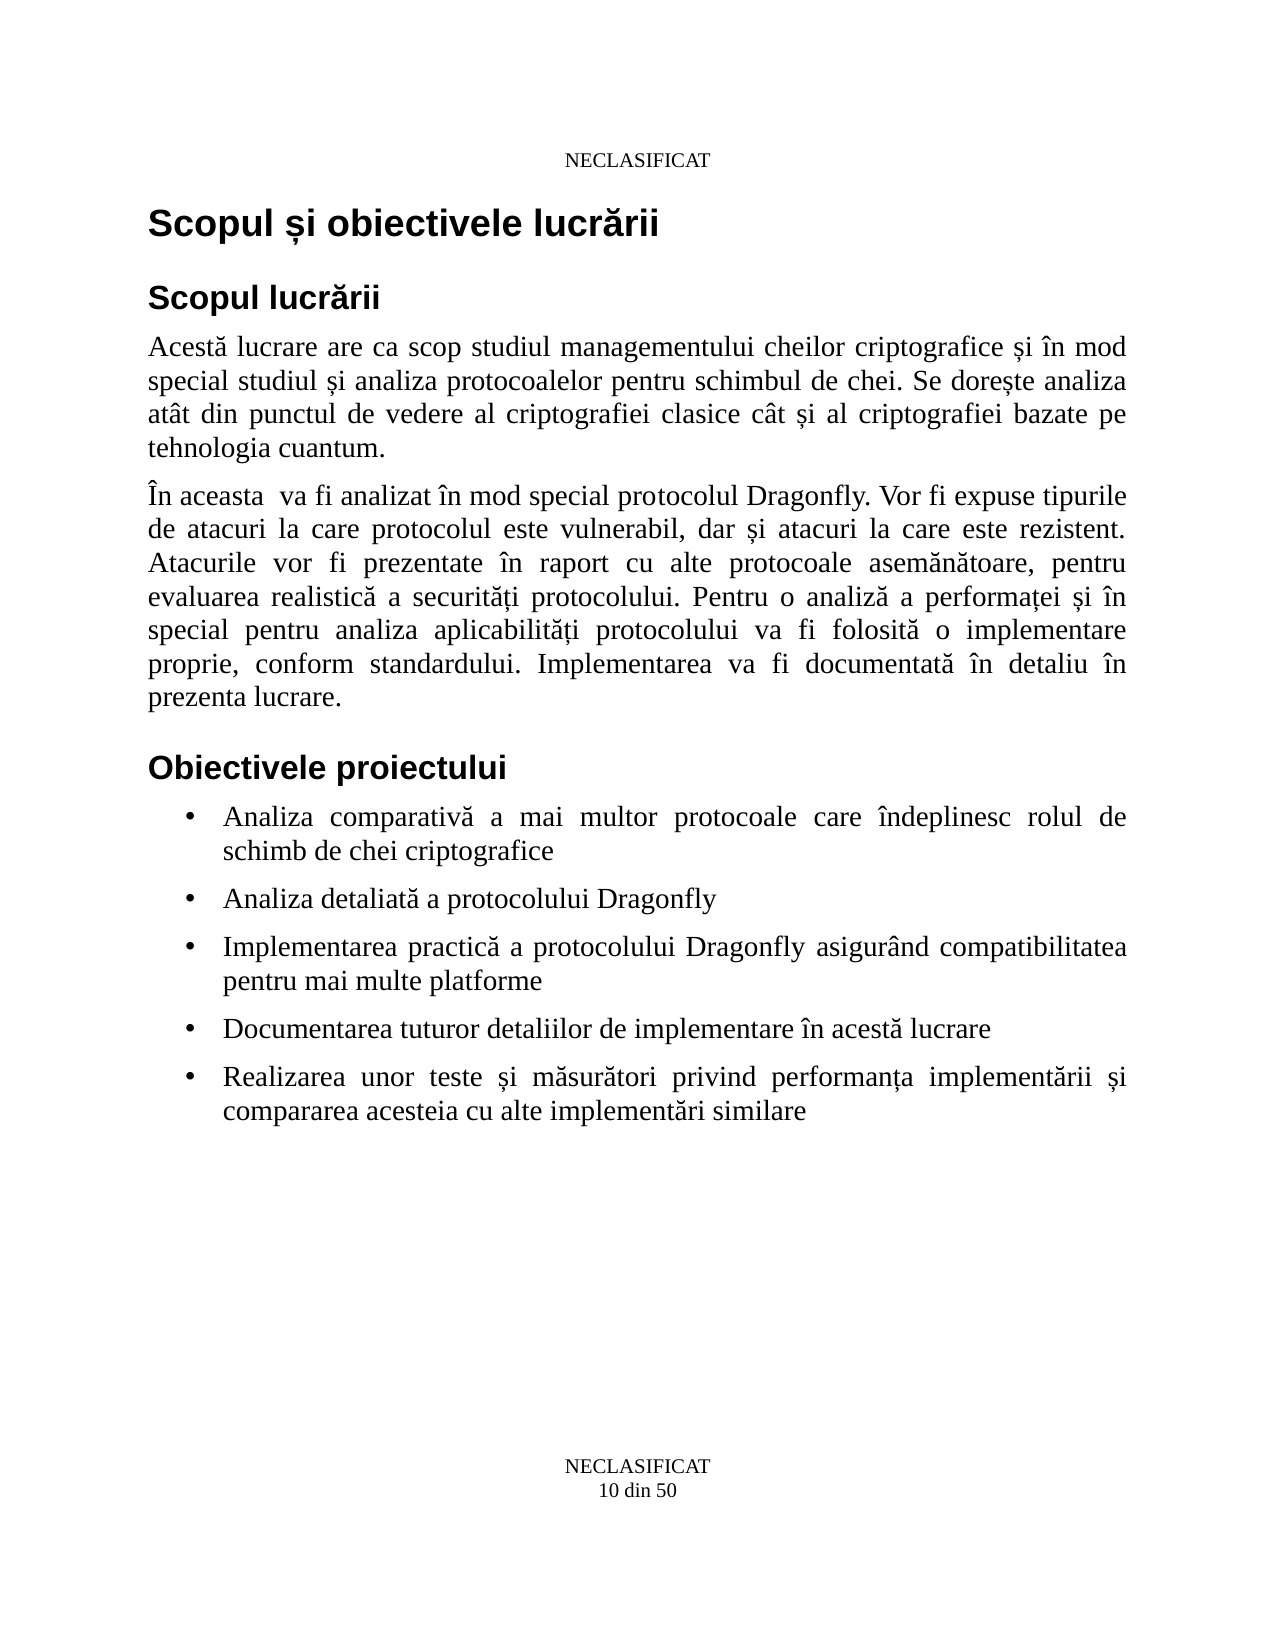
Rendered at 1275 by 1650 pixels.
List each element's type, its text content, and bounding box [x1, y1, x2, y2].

text Acestă lucrare are ca scop studiul managementului cheilor criptografice și în mod special studiul și analiza protocoalelor pentru schimbul de chei. Se dorește analiza atât din punctul de vedere al criptografiei clasice cât și al criptografiei bazate pe tehnologia cuantum. [148, 329, 1127, 463]
subtitle Scopul lucrării [148, 278, 1127, 317]
subtitle Obiectivele proiectului [148, 748, 1127, 787]
list Documentarea tuturor detaliilor de implementare în acestă lucrare [185, 1011, 1127, 1045]
list Implementarea practică a protocolului Dragonfly asigurând compatibilitatea pentru mai multe platforme [185, 929, 1127, 997]
list Analiza detaliată a protocolului Dragonfly [185, 881, 1127, 915]
list Analiza comparativă a mai multor protocoale care îndeplinesc rolul de schimb de chei criptografice [185, 799, 1127, 867]
list Realizarea unor teste și măsurători privind performanța implementării și compararea acesteia cu alte implementări similare [185, 1059, 1127, 1127]
subtitle Scopul și obiectivele lucrării [148, 201, 1127, 245]
text În aceasta va fi analizat în mod special protocolul Dragonfly. Vor fi expuse tipurile de atacuri la care protocolul este vulnerabil, dar și atacuri la care este rezistent. Atacurile vor fi prezentate în raport cu alte protocoale asemănătoare, pentru evaluarea realistică a securități protocolului. Pentru o analiză a performaței și în special pentru analiza aplicabilități protocolului va fi folosită o implementare proprie, conform standardului. Implementarea va fi documentată în detaliu în prezenta lucrare. [148, 478, 1127, 713]
